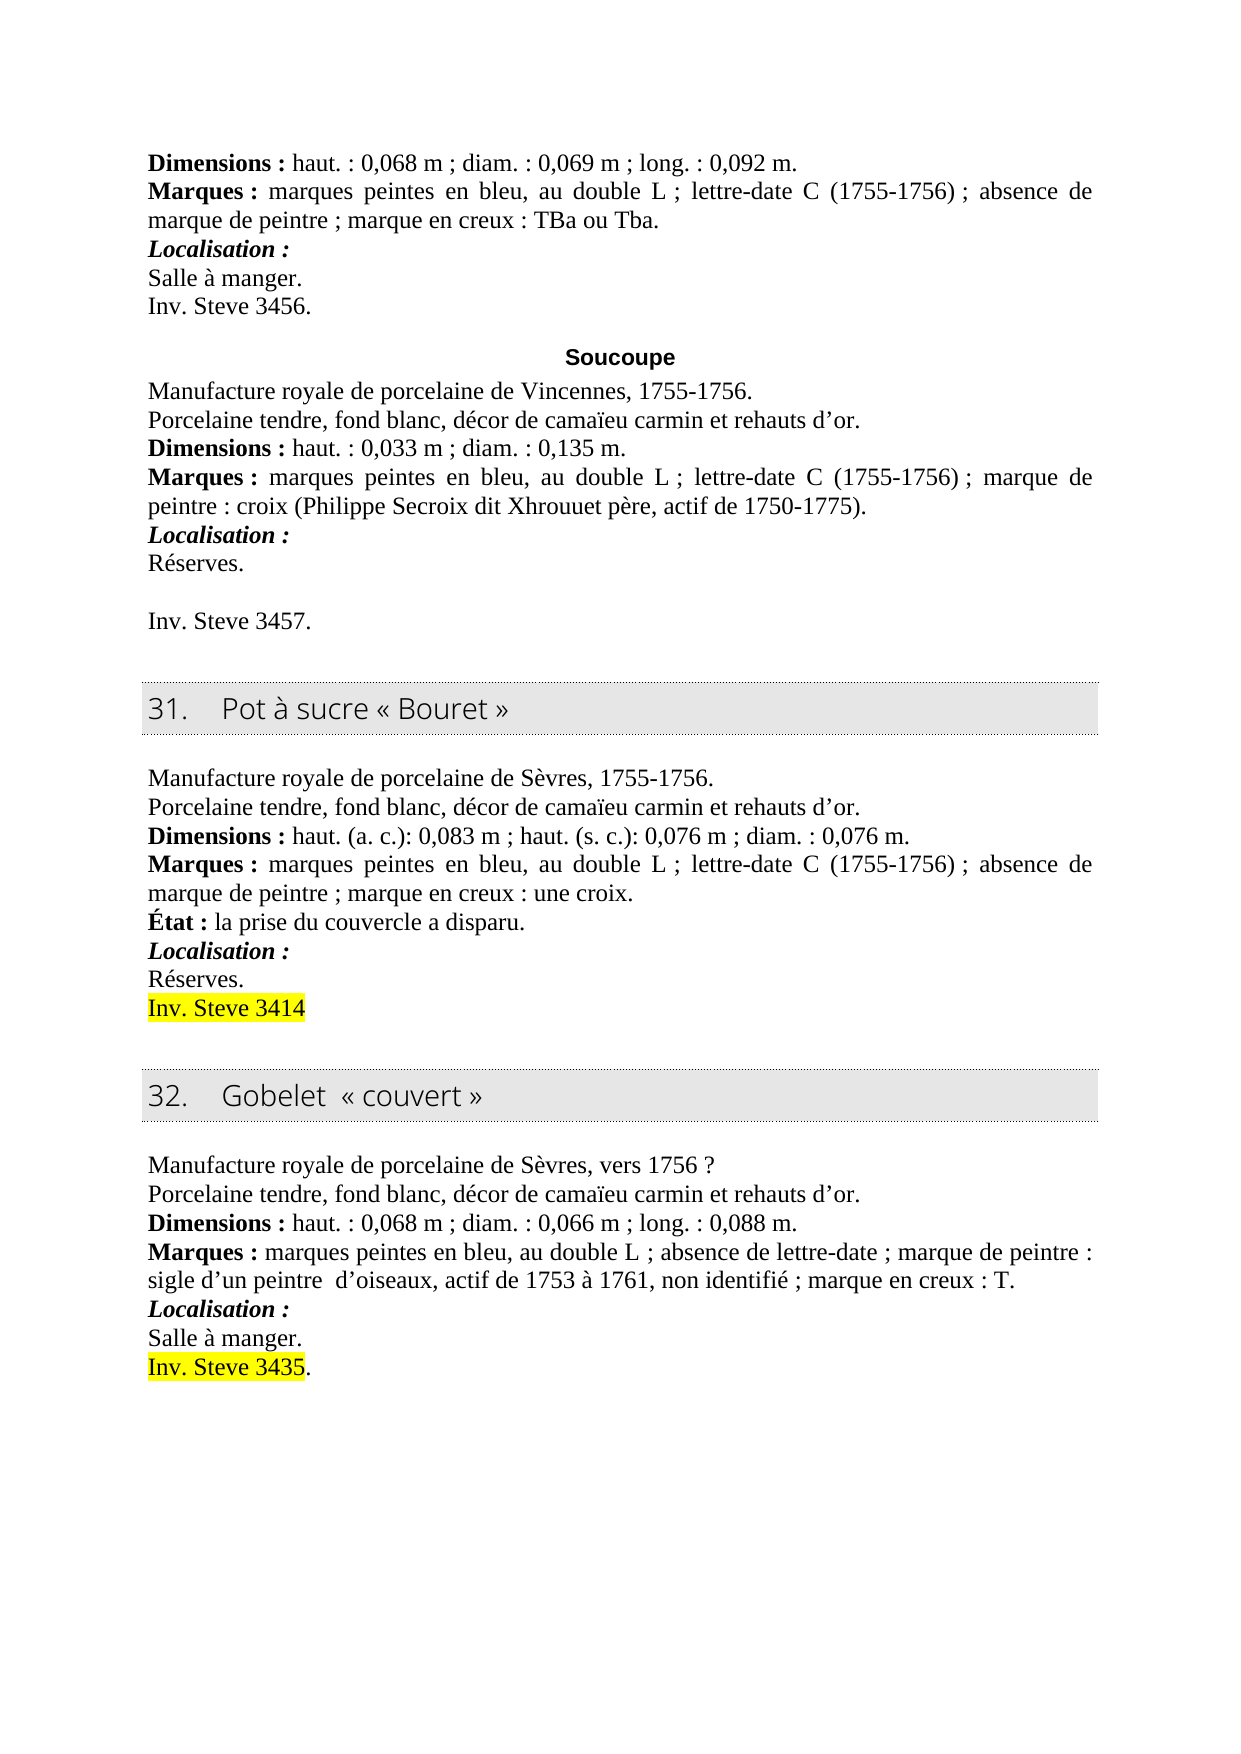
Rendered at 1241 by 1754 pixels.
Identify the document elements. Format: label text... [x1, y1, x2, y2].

text Salle à manger. [148, 263, 1093, 291]
text Manufacture royale de porcelaine de Vincennes, 1755-1756. [148, 376, 1093, 405]
text Localisation : [148, 936, 1093, 964]
text Porcelaine tendre, fond blanc, décor de camaïeu carmin et rehauts d’or. [148, 405, 1093, 433]
text Localisation : [148, 520, 1093, 548]
text Manufacture royale de porcelaine de Sèvres, 1755-1756. [148, 763, 1093, 792]
subtitle Soucoupe [148, 344, 1093, 370]
text Dimensions : haut. : 0,033 m ; diam. : 0,135 m. [148, 433, 1093, 462]
text Manufacture royale de porcelaine de Sèvres, vers 1756 ? [148, 1151, 1093, 1179]
text Inv. Steve 3414 [148, 993, 1093, 1022]
text Inv. Steve 3456. [148, 291, 1093, 320]
text Réserves. [148, 548, 1093, 577]
text Dimensions : haut. : 0,068 m ; diam. : 0,069 m ; long. : 0,092 m. [148, 148, 1093, 176]
text Porcelaine tendre, fond blanc, décor de camaïeu carmin et rehauts d’or. [148, 1179, 1093, 1208]
subtitle Pot à sucre « Bouret » [142, 682, 1098, 734]
text Marques : marques peintes en bleu, au double L ; lettre-date C (1755-1756) ; marque de peintre : croix (Philippe Secroix dit Xhrouuet père, actif de 1750-1775). [148, 462, 1093, 520]
text Dimensions : haut. (a. c.): 0,083 m ; haut. (s. c.): 0,076 m ; diam. : 0,076 m. [148, 821, 1093, 849]
text Localisation : [148, 234, 1093, 263]
text Porcelaine tendre, fond blanc, décor de camaïeu carmin et rehauts d’or. [148, 792, 1093, 821]
text Marques : marques peintes en bleu, au double L ; lettre-date C (1755-1756) ; absence de marque de peintre ; marque en creux : TBa ou Tba. [148, 176, 1093, 234]
text Inv. Steve 3435. [148, 1352, 1093, 1381]
text Dimensions : haut. : 0,068 m ; diam. : 0,066 m ; long. : 0,088 m. [148, 1208, 1093, 1237]
subtitle Gobelet « couvert » [142, 1069, 1098, 1121]
text Inv. Steve 3457. [148, 606, 1093, 635]
text Marques : marques peintes en bleu, au double L ; lettre-date C (1755-1756) ; absence de marque de peintre ; marque en creux : une croix. [148, 849, 1093, 907]
text État : la prise du couvercle a disparu. [148, 907, 1093, 936]
text Réserves. [148, 964, 1093, 993]
text Localisation : [148, 1294, 1093, 1323]
text Marques : marques peintes en bleu, au double L ; absence de lettre-date ; marque de peintre : sigle d’un peintre d’oiseaux, actif de 1753 à 1761, non identifié ; marque en creux : T. [148, 1237, 1093, 1294]
text Salle à manger. [148, 1323, 1093, 1352]
